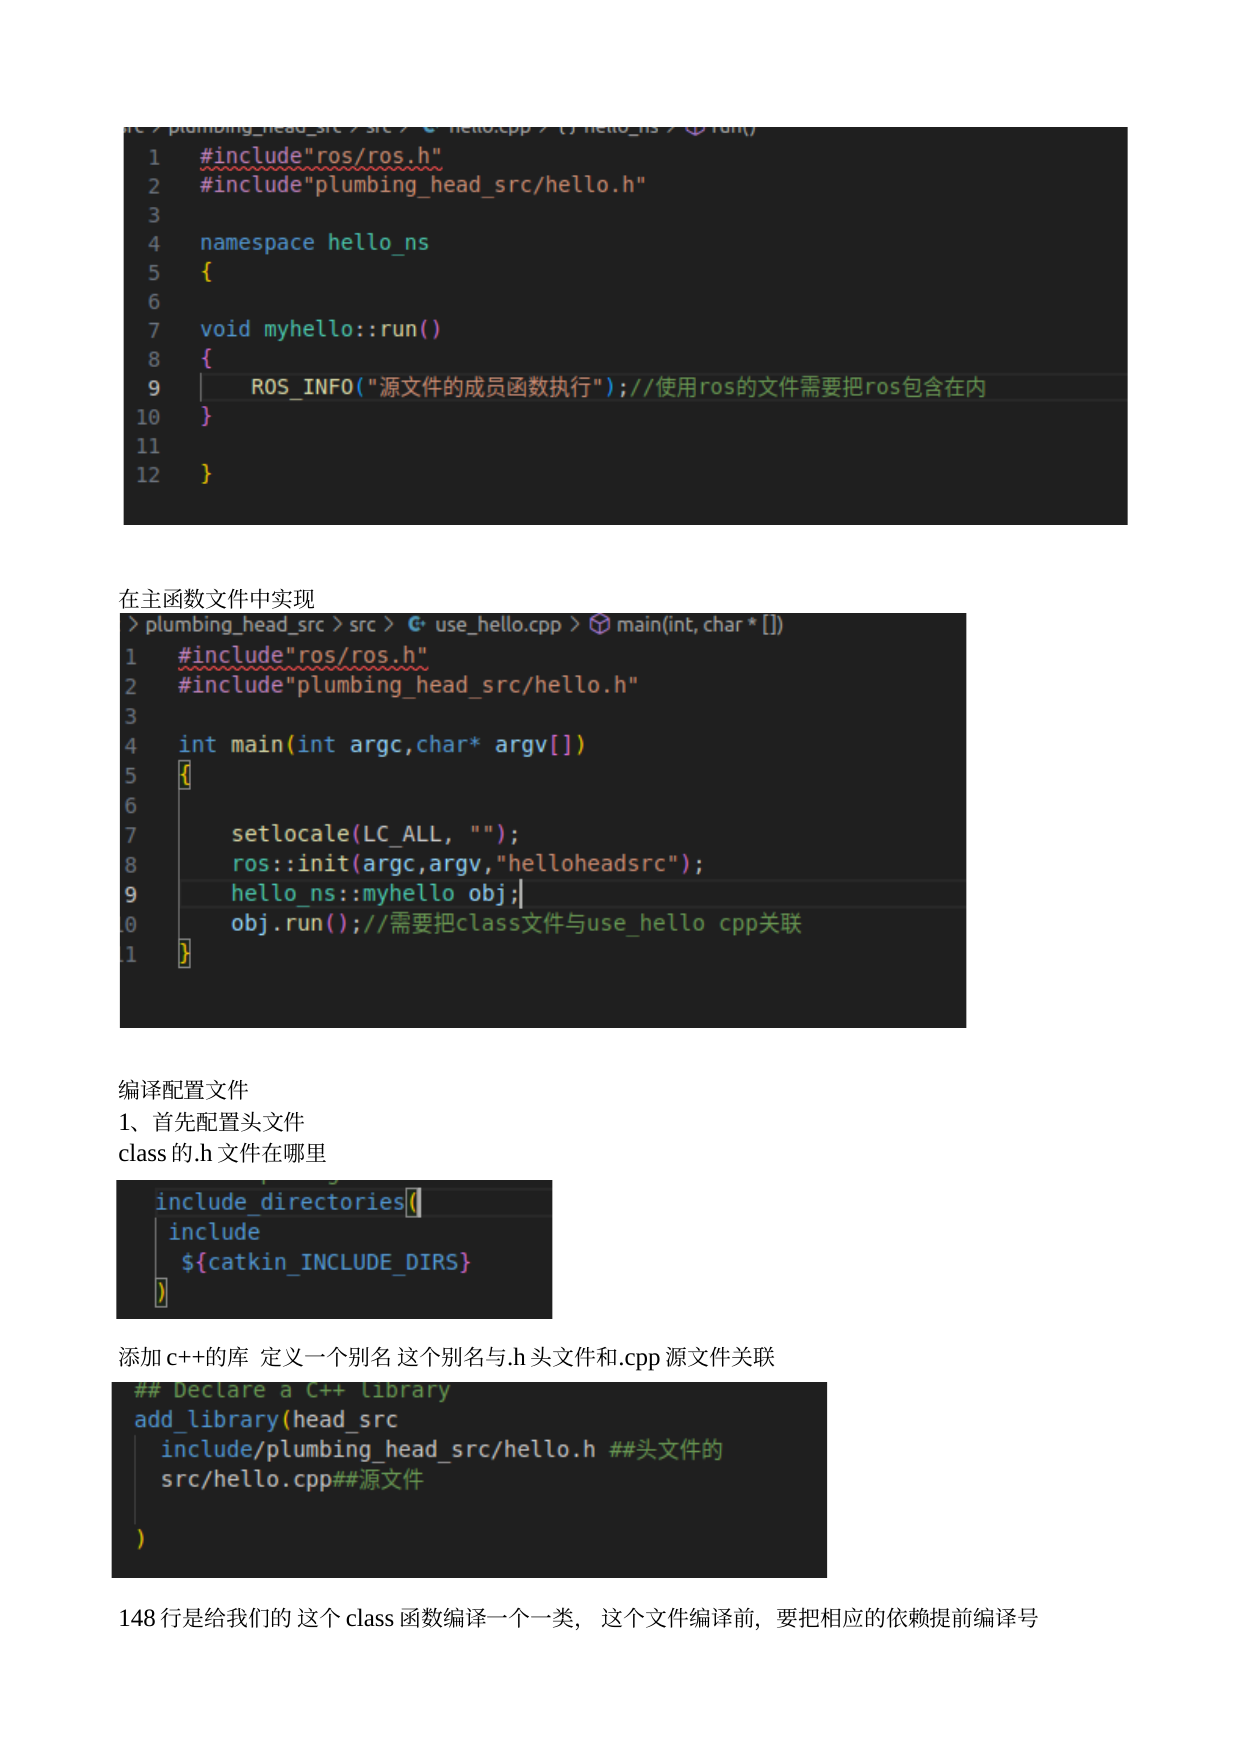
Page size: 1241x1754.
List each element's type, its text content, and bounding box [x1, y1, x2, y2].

picture [116, 1180, 553, 1319]
text 在主函数文件中实现 [118, 582, 1122, 613]
text 1、首先配置头文件 [118, 1105, 1122, 1136]
text class的.h文件在哪里 [118, 1136, 1122, 1168]
text 编译配置文件 [118, 1073, 1122, 1105]
picture [111, 1382, 828, 1578]
text 148行是给我们的 这个class函数编译一个一类， 这个文件编译前，要把相应的依赖提前编译号 [118, 1602, 1122, 1633]
picture [123, 127, 1128, 525]
text 添加c++的库 定义一个别名 这个别名与.h头文件和.cpp源文件关联 [118, 1340, 1122, 1372]
picture [119, 613, 967, 1028]
